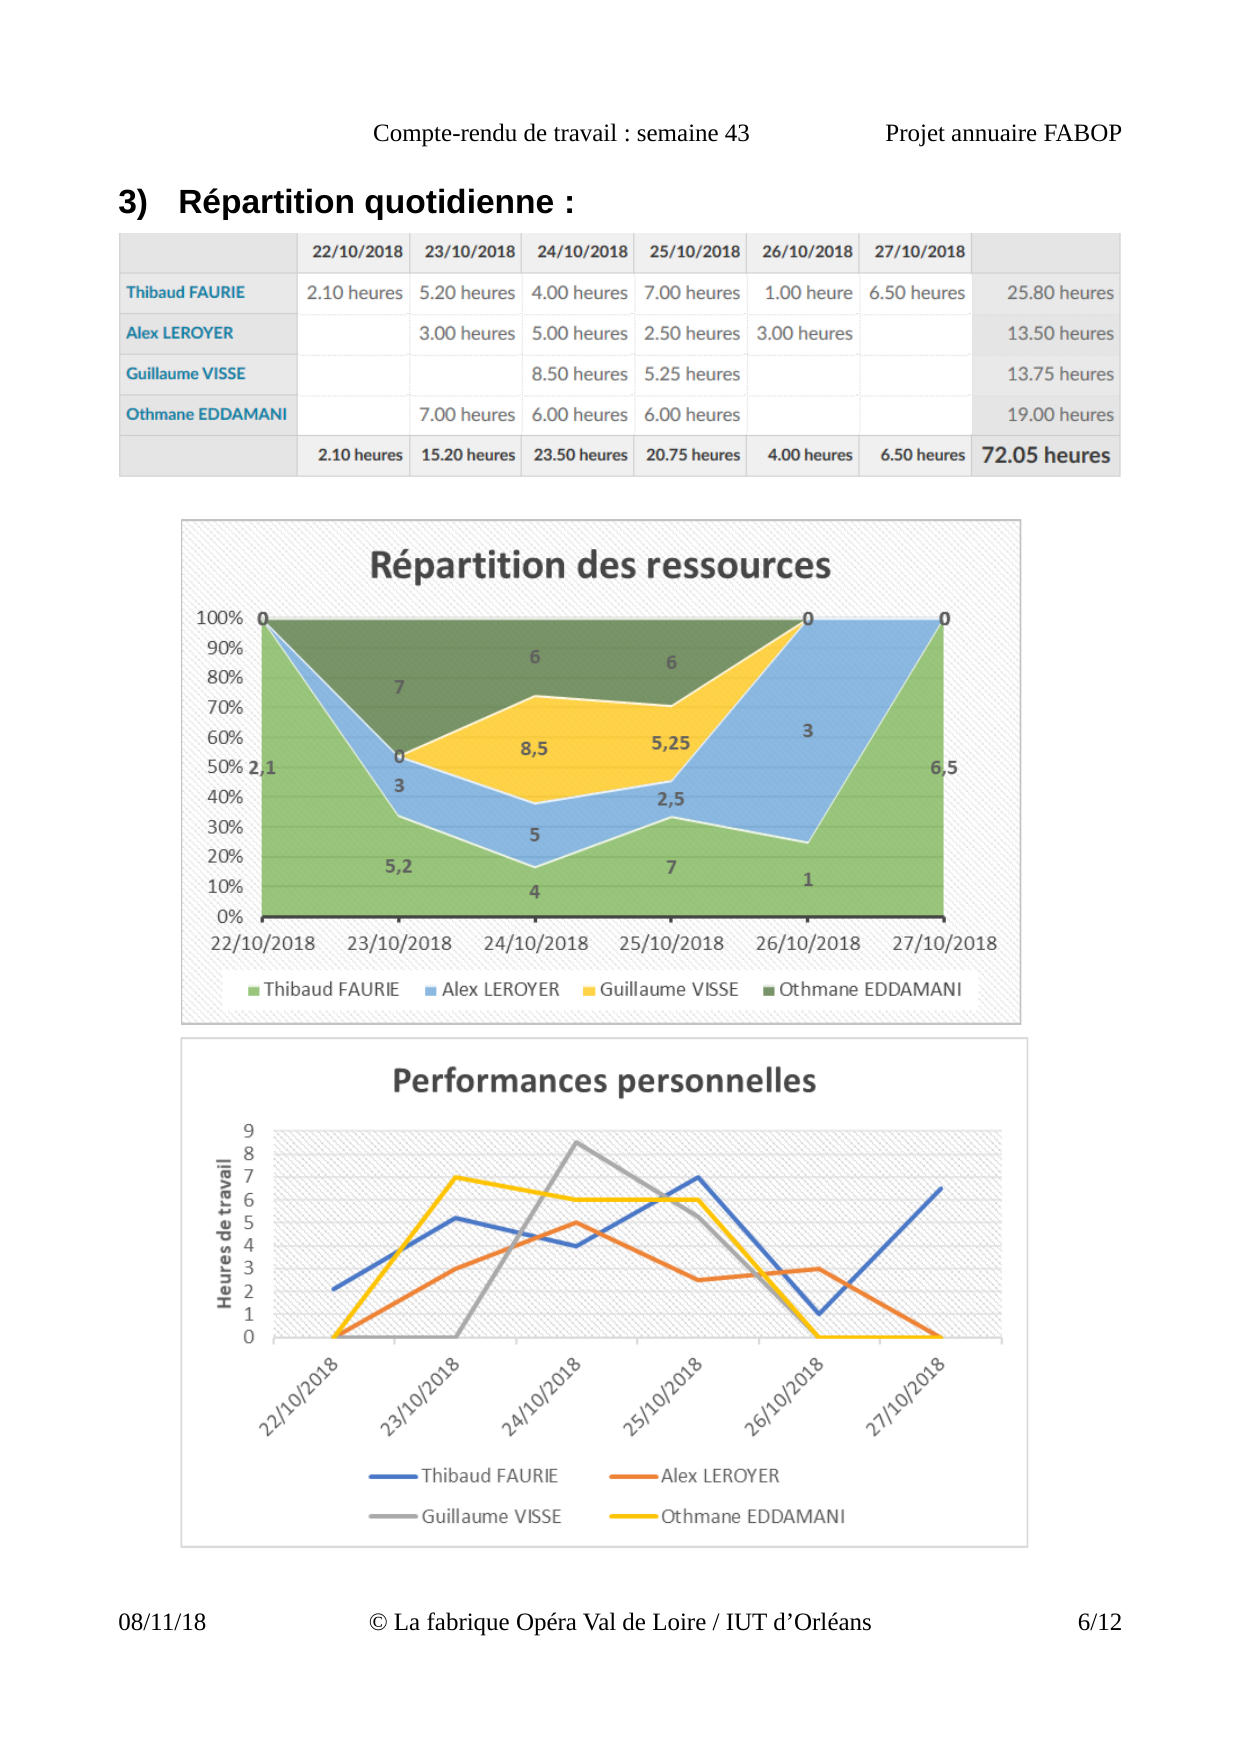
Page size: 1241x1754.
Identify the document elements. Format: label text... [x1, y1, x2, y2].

picture [118, 233, 1123, 478]
subtitle Répartition quotidienne : [118, 182, 1122, 221]
picture [180, 1037, 1029, 1548]
picture [181, 519, 1022, 1025]
